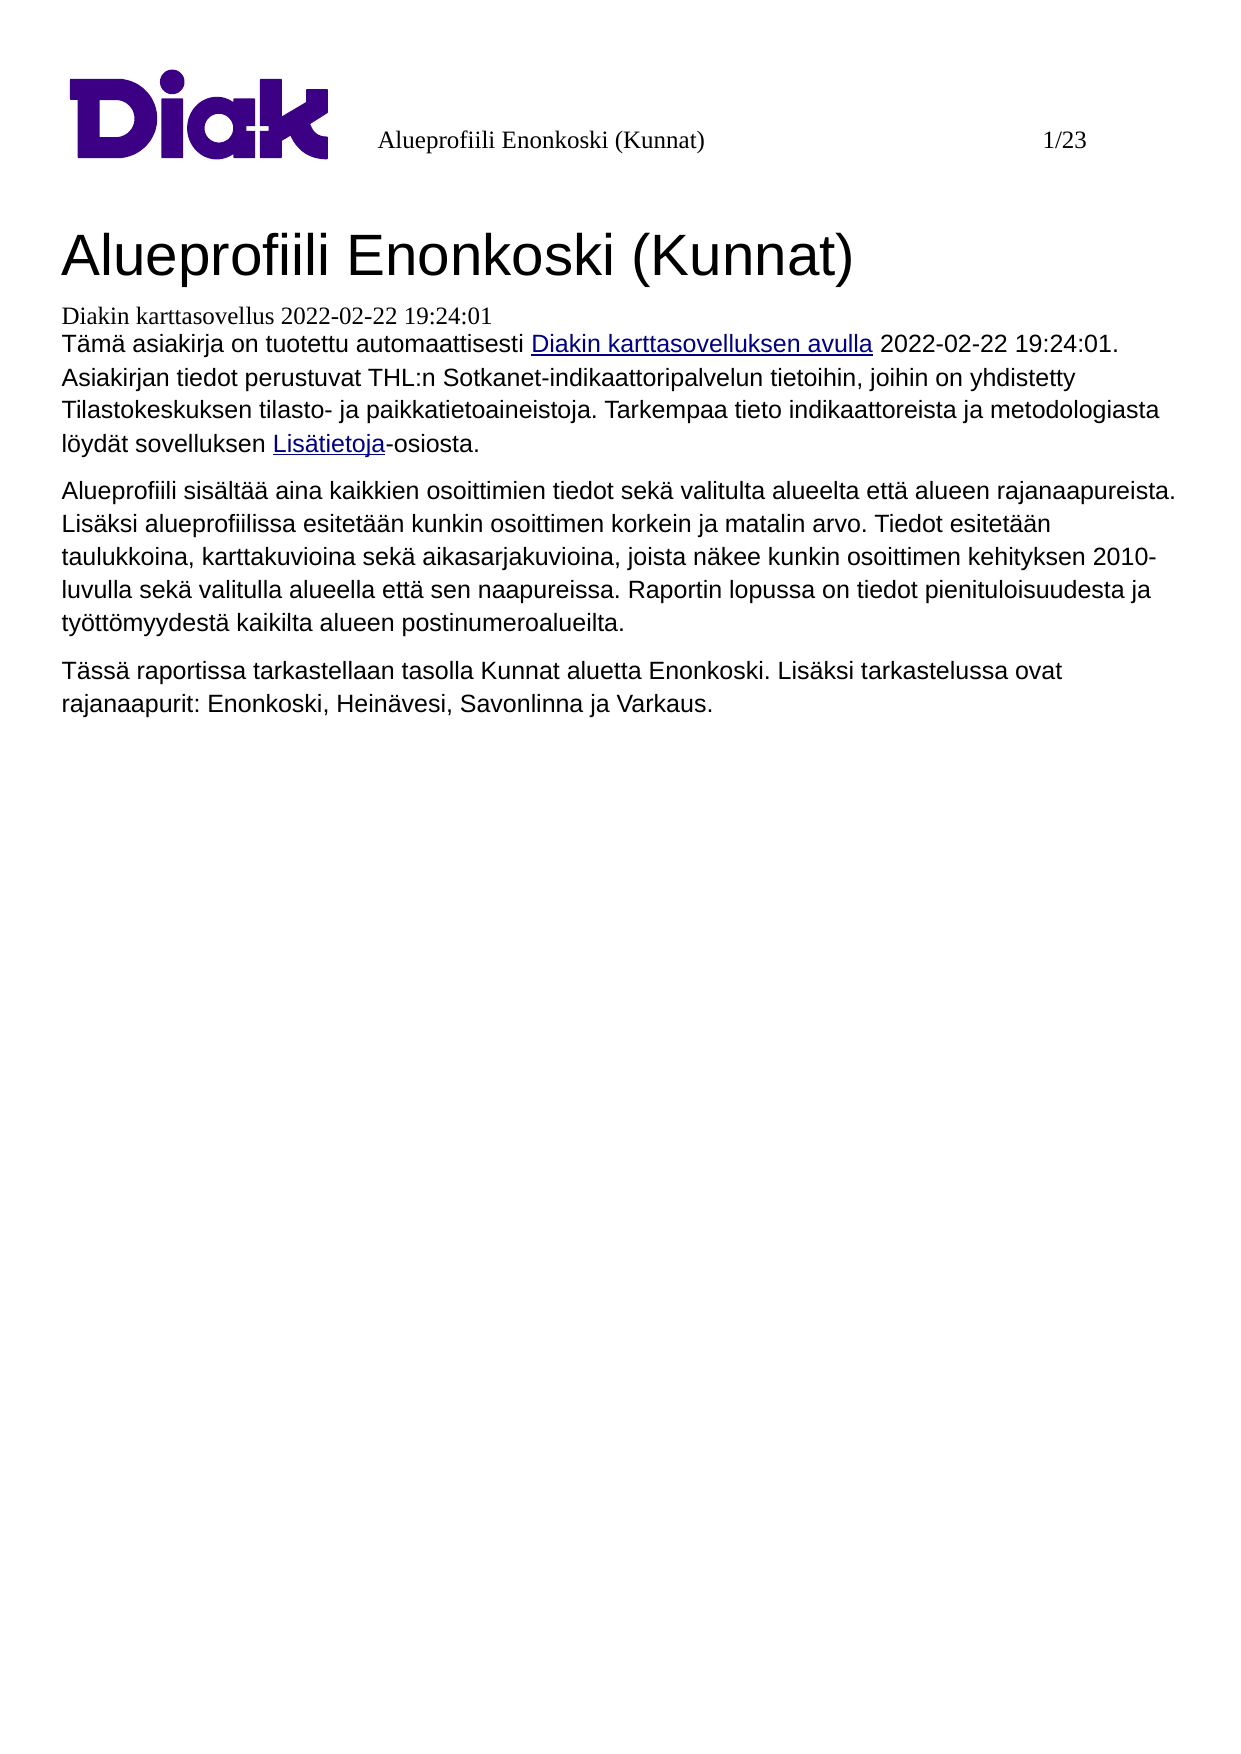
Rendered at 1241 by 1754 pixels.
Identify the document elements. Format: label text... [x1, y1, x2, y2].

text Alueprofiili sisältää aina kaikkien osoittimien tiedot sekä valitulta alueelta että alueen rajanaapureista. Lisäksi alueprofiilissa esitetään kunkin osoittimen korkein ja matalin arvo. Tiedot esitetään taulukkoina, karttakuvioina sekä aikasarjakuvioina, joista näkee kunkin osoittimen kehityksen 2010-luvulla sekä valitulla alueella että sen naapureissa. Raportin lopussa on tiedot pienituloisuudesta ja työttömyydestä kaikilta alueen postinumeroalueilta. [61, 476, 1179, 637]
text Diakin karttasovellus 2022-02-22 19:24:01 [61, 301, 1179, 329]
title Alueprofiili Enonkoski (Kunnat) [61, 221, 1179, 288]
text Tämä asiakirja on tuotettu automaattisesti Diakin karttasovelluksen avulla 2022-02-22 19:24:01. Asiakirjan tiedot perustuvat THL:n Sotkanet-indikaattoripalvelun tietoihin, joihin on yhdistetty Tilastokeskuksen tilasto- ja paikkatietoaineistoja. Tarkempaa tieto indikaattoreista ja metodologiasta löydät sovelluksen Lisätietoja-osiosta. [61, 329, 1179, 457]
text Tässä raportissa tarkastellaan tasolla Kunnat aluetta Enonkoski. Lisäksi tarkastelussa ovat rajanaapurit: Enonkoski, Heinävesi, Savonlinna ja Varkaus. [61, 656, 1179, 718]
